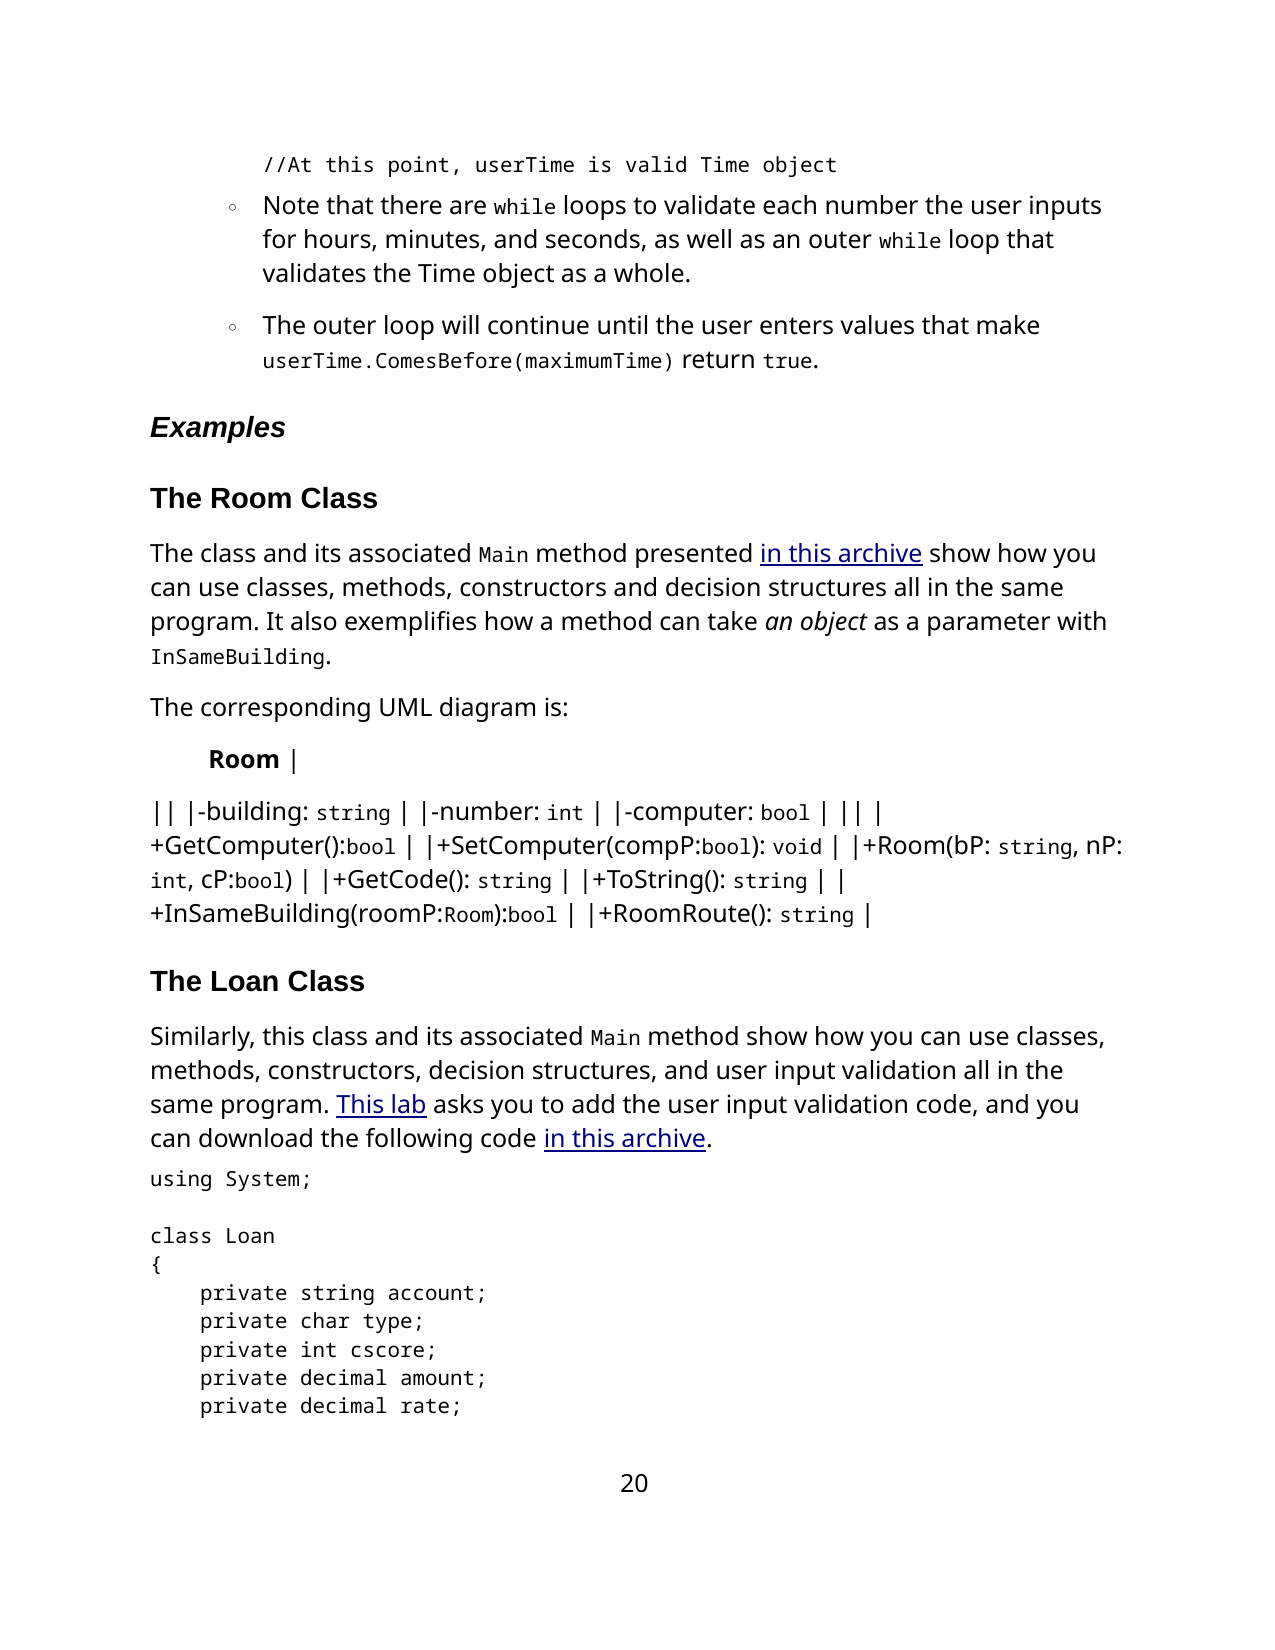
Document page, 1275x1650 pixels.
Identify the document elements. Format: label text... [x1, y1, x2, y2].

text private string account; [150, 1278, 1125, 1306]
subtitle Examples [150, 409, 1125, 443]
text private decimal amount; [150, 1363, 1125, 1392]
text || |-building: string | |-number: int | |-computer: bool | || |+GetComputer():bool | |+SetComputer(compP:bool): void | |+Room(bP: string, nP: int, cP:bool) | |+GetCode(): string | |+ToString(): string | |+InSameBuilding(roomP:Room):bool | |+RoomRoute(): string | [150, 794, 1125, 930]
text The corresponding UML diagram is: [150, 690, 1125, 724]
list Note that there are while loops to validate each number the user inputs for hours, minutes, and seconds, as well as an outer while loop that validates the Time object as a whole. [225, 187, 1125, 289]
subtitle The Room Class [150, 481, 1125, 514]
subtitle The Loan Class [150, 964, 1125, 997]
text private char type; [150, 1306, 1125, 1335]
text The class and its associated Main method presented in this archive show how you can use classes, methods, constructors and decision structures all in the same program. It also exemplifies how a method can take an object as a parameter with InSameBuilding. [150, 536, 1125, 672]
text { [150, 1249, 1125, 1278]
text Similarly, this class and its associated Main method show how you can use classes, methods, constructors, decision structures, and user input validation all in the same program. This lab asks you to add the user input validation code, and you can download the following code in this archive. [150, 1019, 1125, 1155]
list //At this point, userTime is valid Time object [225, 150, 1125, 178]
text class Loan [150, 1221, 1125, 1249]
text using System; [150, 1164, 1125, 1193]
text private int cscore; [150, 1335, 1125, 1363]
list The outer loop will continue until the user enters values that make userTime.ComesBefore(maximumTime) return true. [225, 307, 1125, 376]
text Room | [150, 742, 1125, 776]
text private decimal rate; [150, 1392, 1125, 1420]
